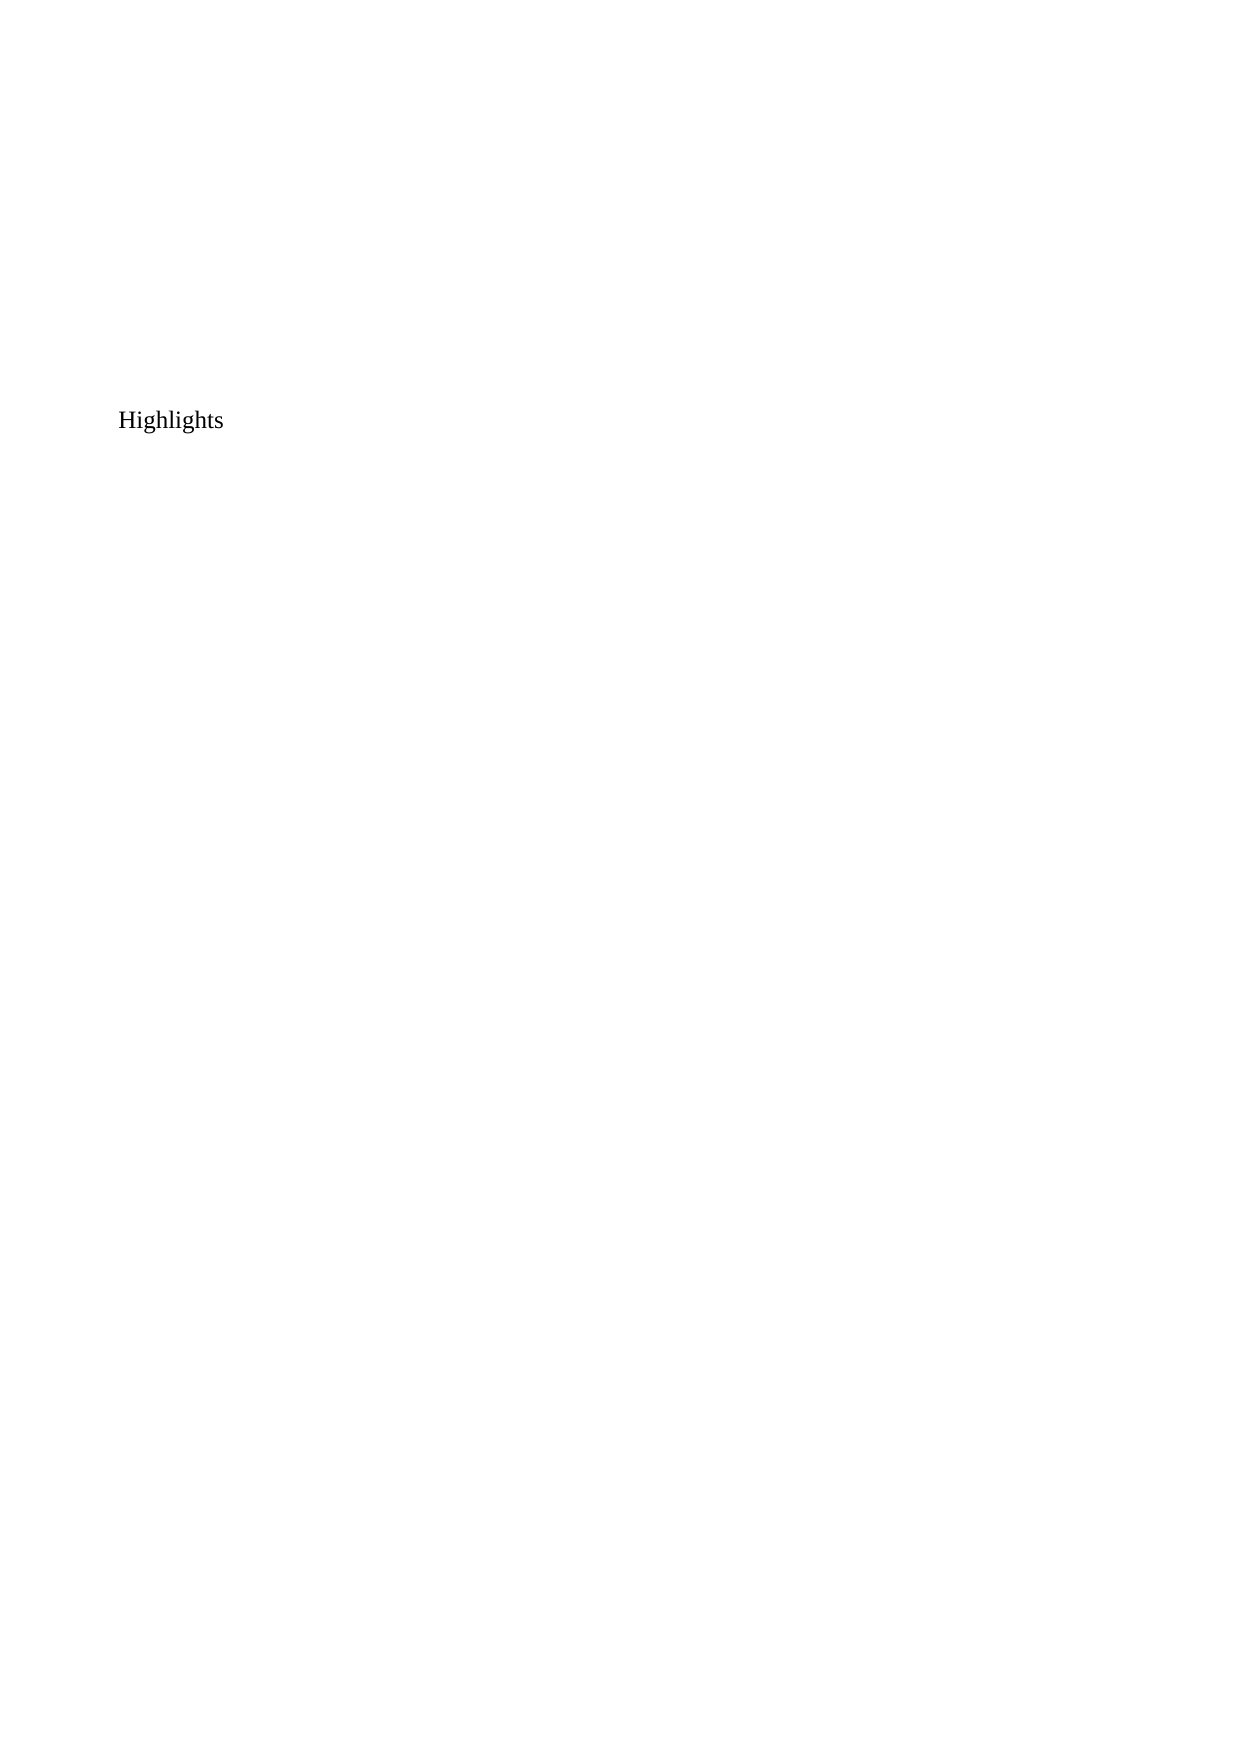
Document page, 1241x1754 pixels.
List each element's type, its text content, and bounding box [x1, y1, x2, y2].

text Highlights [118, 406, 1122, 434]
